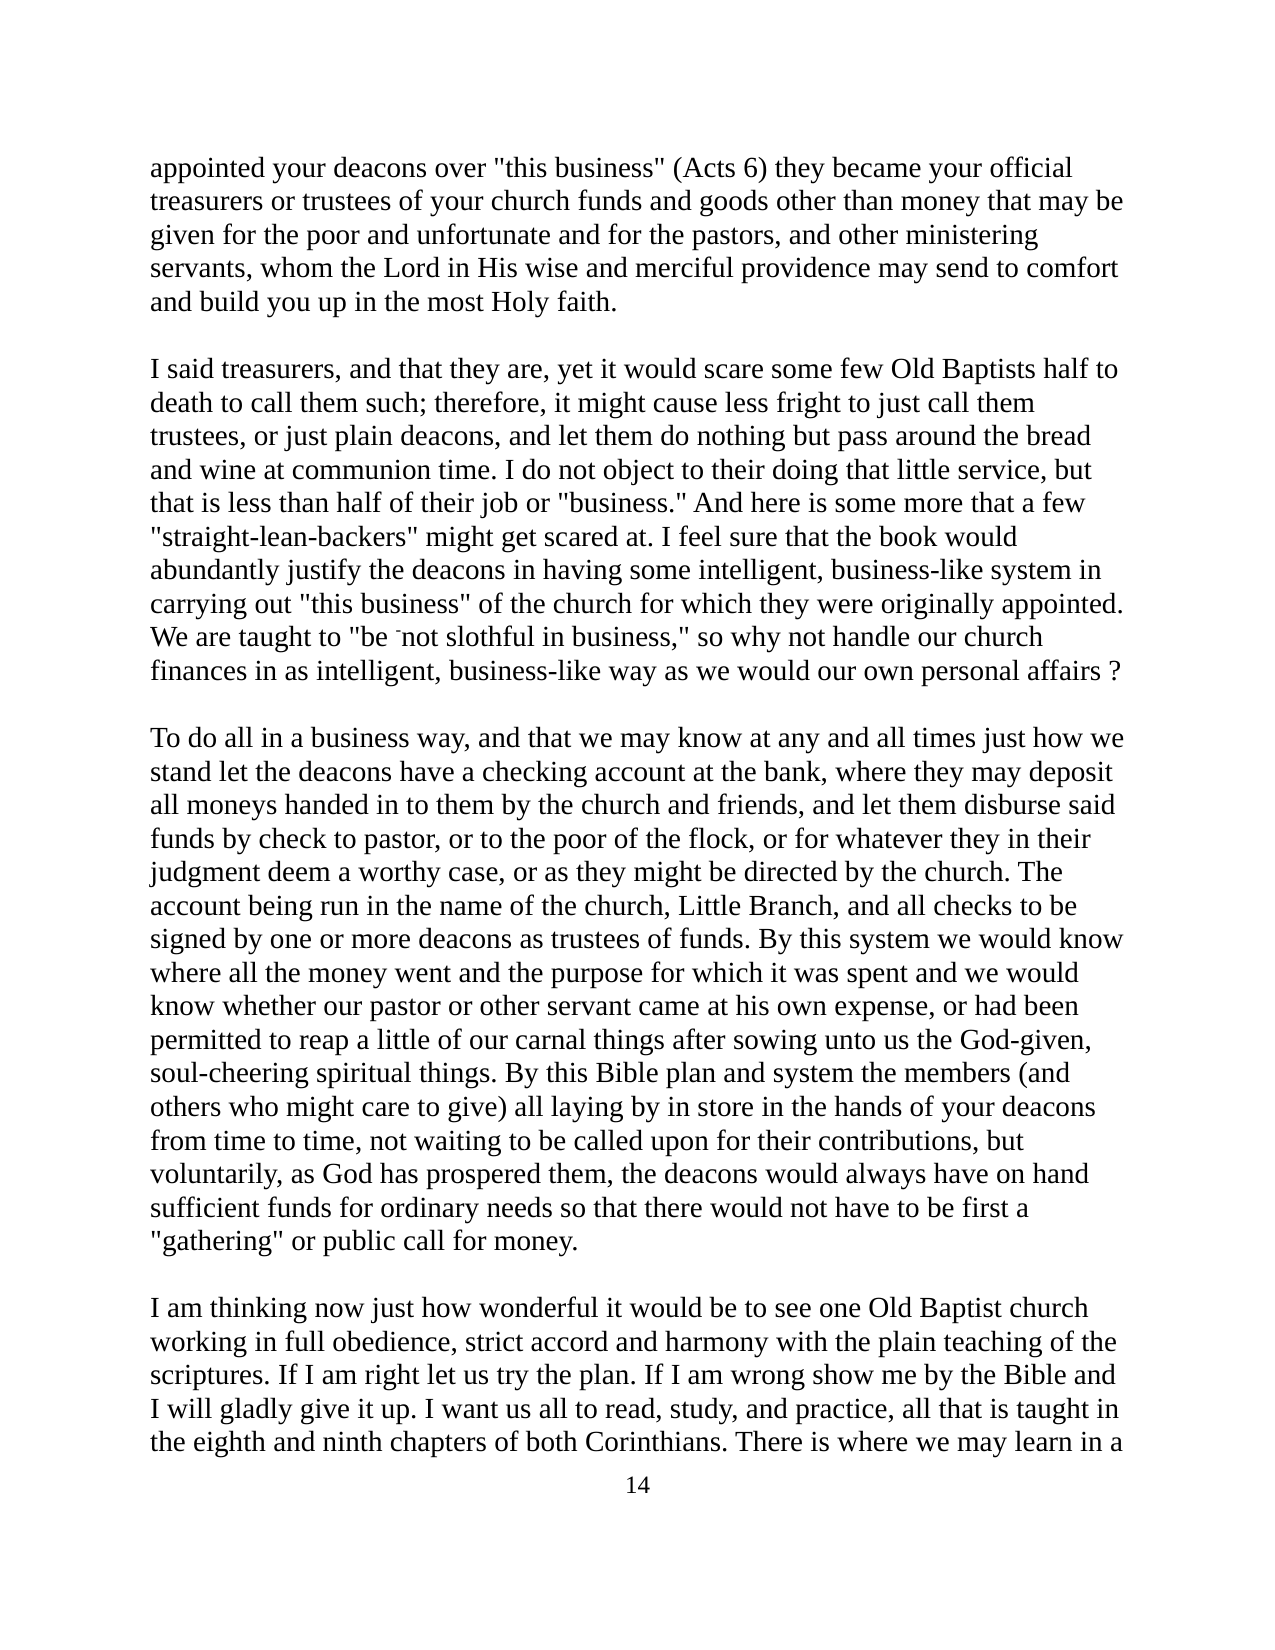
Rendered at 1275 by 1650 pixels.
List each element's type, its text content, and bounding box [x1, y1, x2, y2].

text I said treasurers, and that they are, yet it would scare some few Old Baptists half to death to call them such; therefore, it might cause less fright to just call them trustees, or just plain deacons, and let them do nothing but pass around the bread and wine at communion time. I do not object to their doing that little service, but that is less than half of their job or "business." And here is some more that a few "straight-lean-backers" might get scared at. I feel sure that the book would abundantly justify the deacons in having some intelligent, business-like system in carrying out "this business" of the church for which they were originally appointed. We are taught to "be -not slothful in business," so why not handle our church finances in as intelligent, business-like way as we would our own personal affairs ? [150, 351, 1125, 687]
text To do all in a business way, and that we may know at any and all times just how we stand let the deacons have a checking account at the bank, where they may deposit all moneys handed in to them by the church and friends, and let them disburse said funds by check to pastor, or to the poor of the flock, or for whatever they in their judgment deem a worthy case, or as they might be directed by the church. The account being run in the name of the church, Little Branch, and all checks to be signed by one or more deacons as trustees of funds. By this system we would know where all the money went and the purpose for which it was spent and we would know whether our pastor or other servant came at his own expense, or had been permitted to reap a little of our carnal things after sowing unto us the God-given, soul-cheering spiritual things. By this Bible plan and system the members (and others who might care to give) all laying by in store in the hands of your deacons from time to time, not waiting to be called upon for their contributions, but voluntarily, as God has prospered them, the deacons would always have on hand sufficient funds for ordinary needs so that there would not have to be first a "gathering" or public call for money. [150, 720, 1125, 1257]
text appointed your deacons over "this business" (Acts 6) they became your official treasurers or trustees of your church funds and goods other than money that may be given for the poor and unfortunate and for the pastors, and other ministering servants, whom the Lord in His wise and merciful providence may send to comfort and build you up in the most Holy faith. [150, 150, 1125, 318]
text I am thinking now just how wonderful it would be to see one Old Baptist church working in full obedience, strict accord and harmony with the plain teaching of the scriptures. If I am right let us try the plan. If I am wrong show me by the Bible and I will gladly give it up. I want us all to read, study, and practice, all that is taught in the eighth and ninth chapters of both Corinthians. There is where we may learn in a [150, 1290, 1125, 1458]
